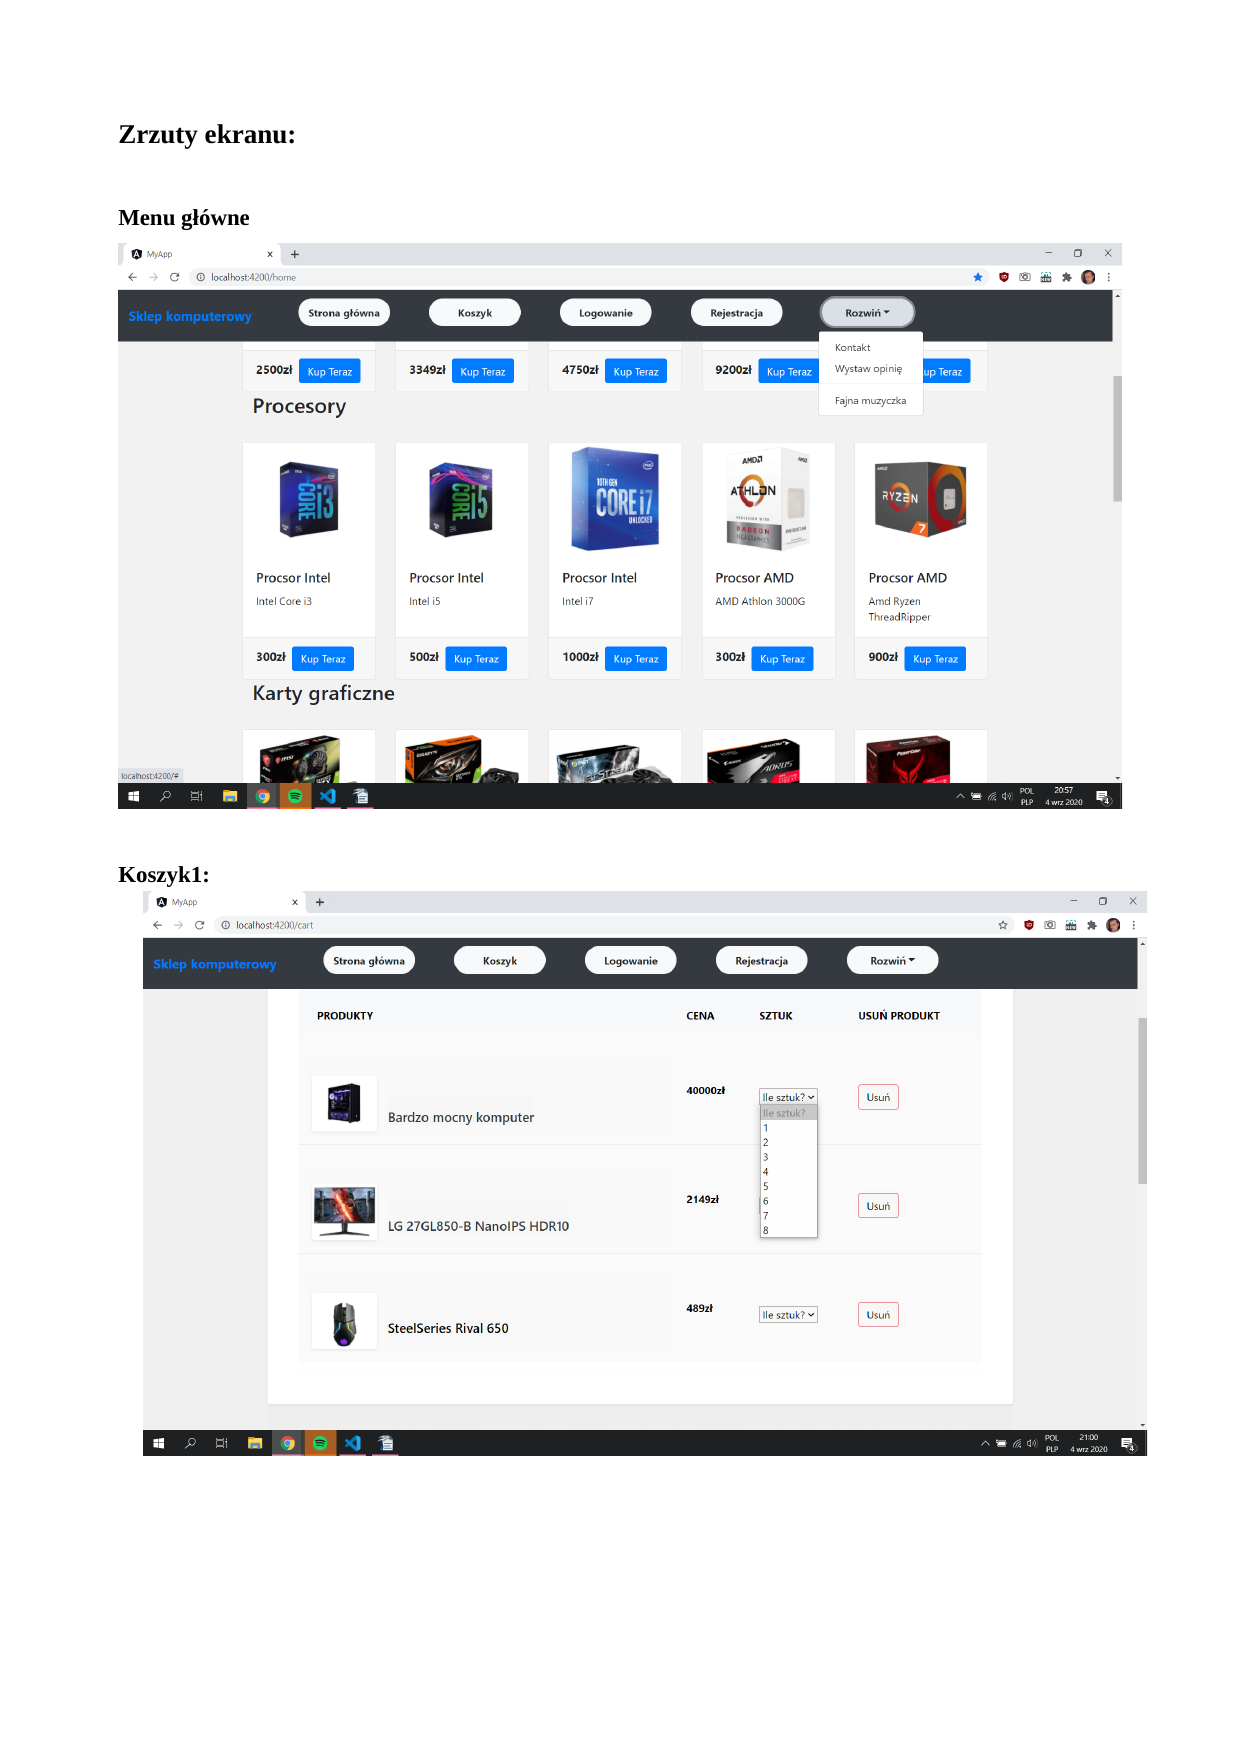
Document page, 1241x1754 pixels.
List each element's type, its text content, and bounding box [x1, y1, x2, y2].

text Menu główne [118, 204, 1122, 231]
text Zrzuty ekranu: [118, 118, 1122, 149]
picture [118, 243, 1123, 809]
picture [143, 891, 1148, 1456]
text Koszyk1: [118, 861, 1122, 887]
